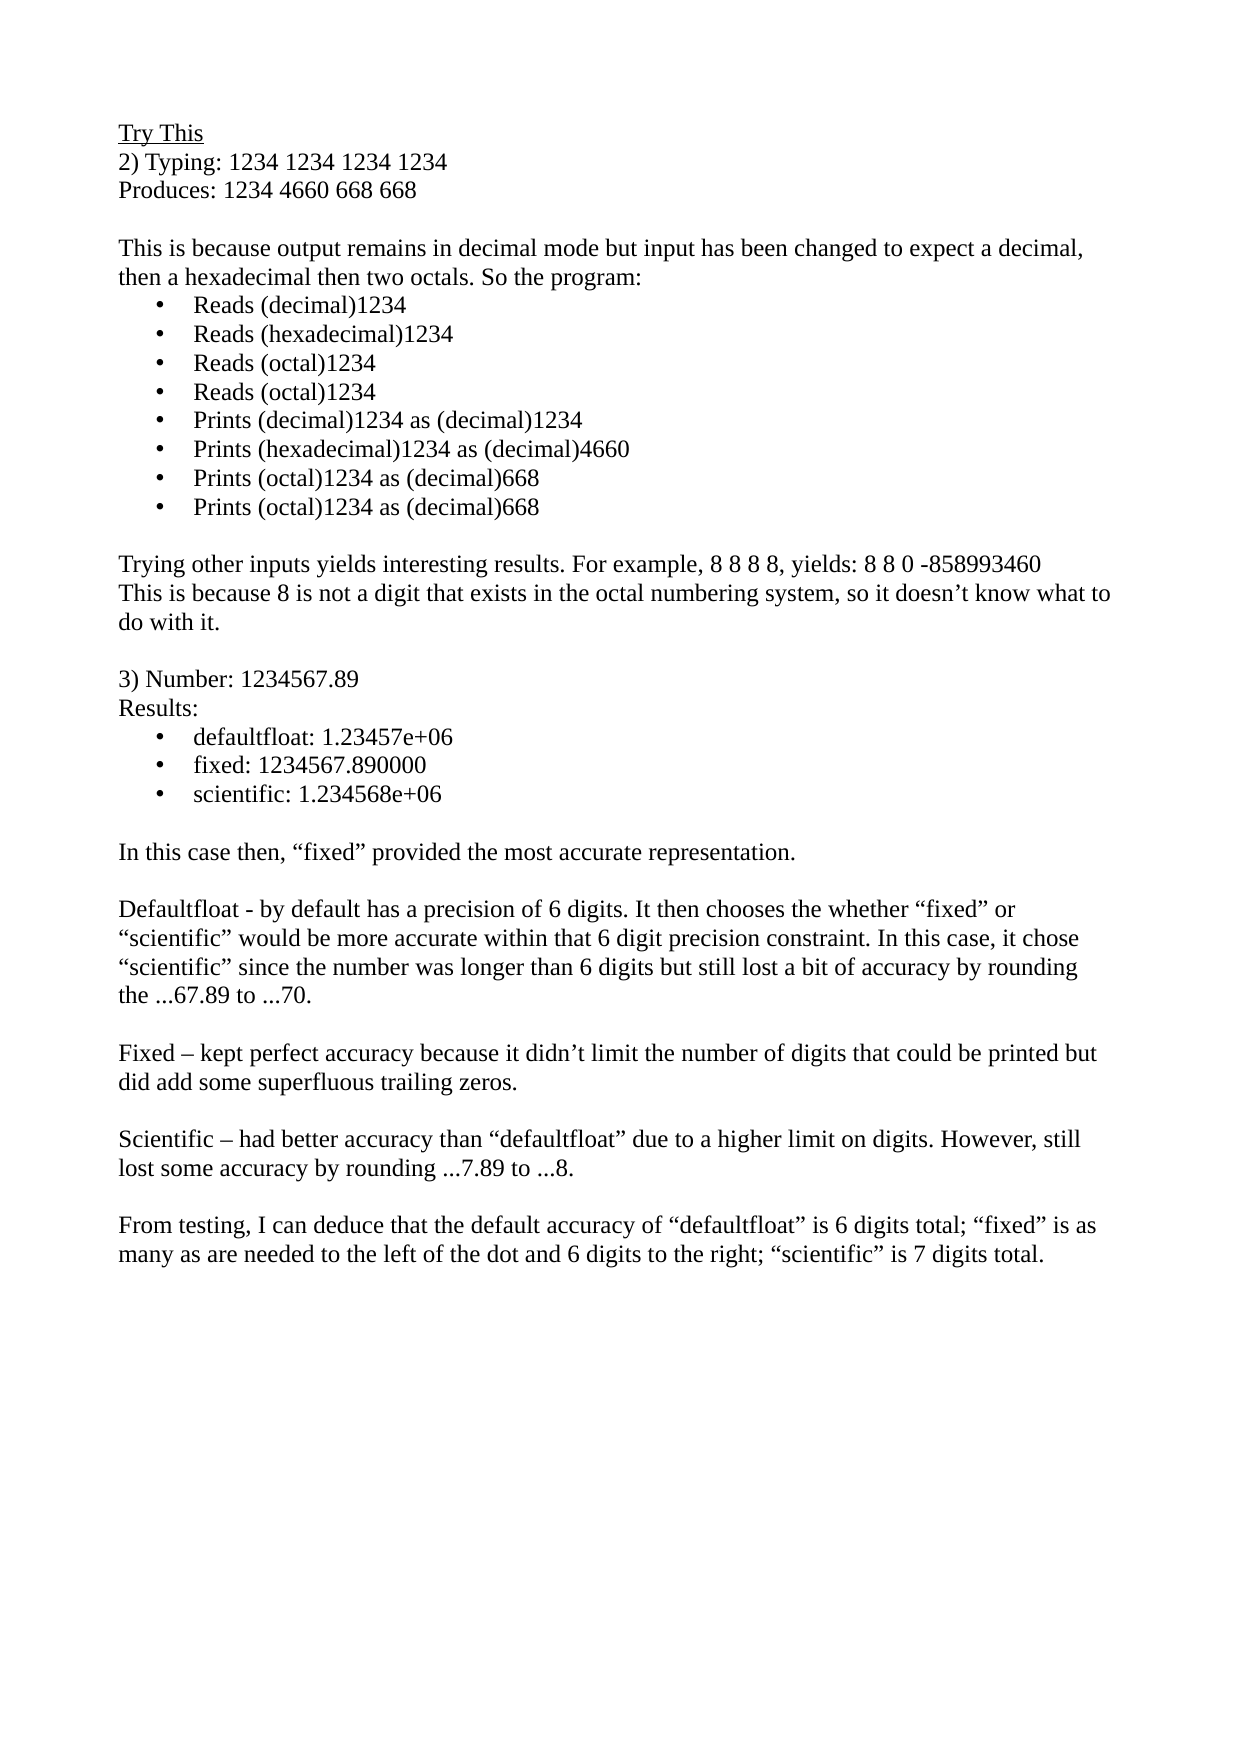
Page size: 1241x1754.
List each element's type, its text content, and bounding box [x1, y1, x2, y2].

text 2) Typing: 1234 1234 1234 1234 [118, 147, 1122, 176]
text Defaultfloat - by default has a precision of 6 digits. It then chooses the whether “fixed” or “scientific” would be more accurate within that 6 digit precision constraint. In this case, it chose “scientific” since the number was longer than 6 digits but still lost a bit of accuracy by rounding the ...67.89 to ...70. [118, 894, 1122, 1009]
text Produces: 1234 4660 668 668 [118, 176, 1122, 204]
text Scientific – had better accuracy than “defaultfloat” due to a higher limit on digits. However, still lost some accuracy by rounding ...7.89 to ...8. [118, 1124, 1122, 1182]
text In this case then, “fixed” provided the most accurate representation. [118, 837, 1122, 866]
text 3) Number: 1234567.89 [118, 664, 1122, 693]
list defaultfloat: 1.23457e+06 [156, 722, 1122, 751]
list Prints (decimal)1234 as (decimal)1234 [156, 406, 1122, 434]
list Reads (octal)1234 [156, 348, 1122, 377]
text This is because output remains in decimal mode but input has been changed to expect a decimal, then a hexadecimal then two octals. So the program: [118, 233, 1122, 291]
list Prints (hexadecimal)1234 as (decimal)4660 [156, 434, 1122, 463]
list Prints (octal)1234 as (decimal)668 [156, 492, 1122, 521]
list fixed: 1234567.890000 [156, 751, 1122, 779]
text Try This [118, 118, 1122, 147]
list Reads (octal)1234 [156, 377, 1122, 406]
text Trying other inputs yields interesting results. For example, 8 8 8 8, yields: 8 8 0 -858993460 [118, 549, 1122, 578]
list Prints (octal)1234 as (decimal)668 [156, 463, 1122, 492]
list Reads (decimal)1234 [156, 291, 1122, 319]
list scientific: 1.234568e+06 [156, 779, 1122, 808]
text Fixed – kept perfect accuracy because it didn’t limit the number of digits that could be printed but did add some superfluous trailing zeros. [118, 1038, 1122, 1096]
list Reads (hexadecimal)1234 [156, 319, 1122, 348]
text Results: [118, 693, 1122, 722]
text This is because 8 is not a digit that exists in the octal numbering system, so it doesn’t know what to do with it. [118, 578, 1122, 636]
text From testing, I can deduce that the default accuracy of “defaultfloat” is 6 digits total; “fixed” is as many as are needed to the left of the dot and 6 digits to the right; “scientific” is 7 digits total. [118, 1211, 1122, 1268]
